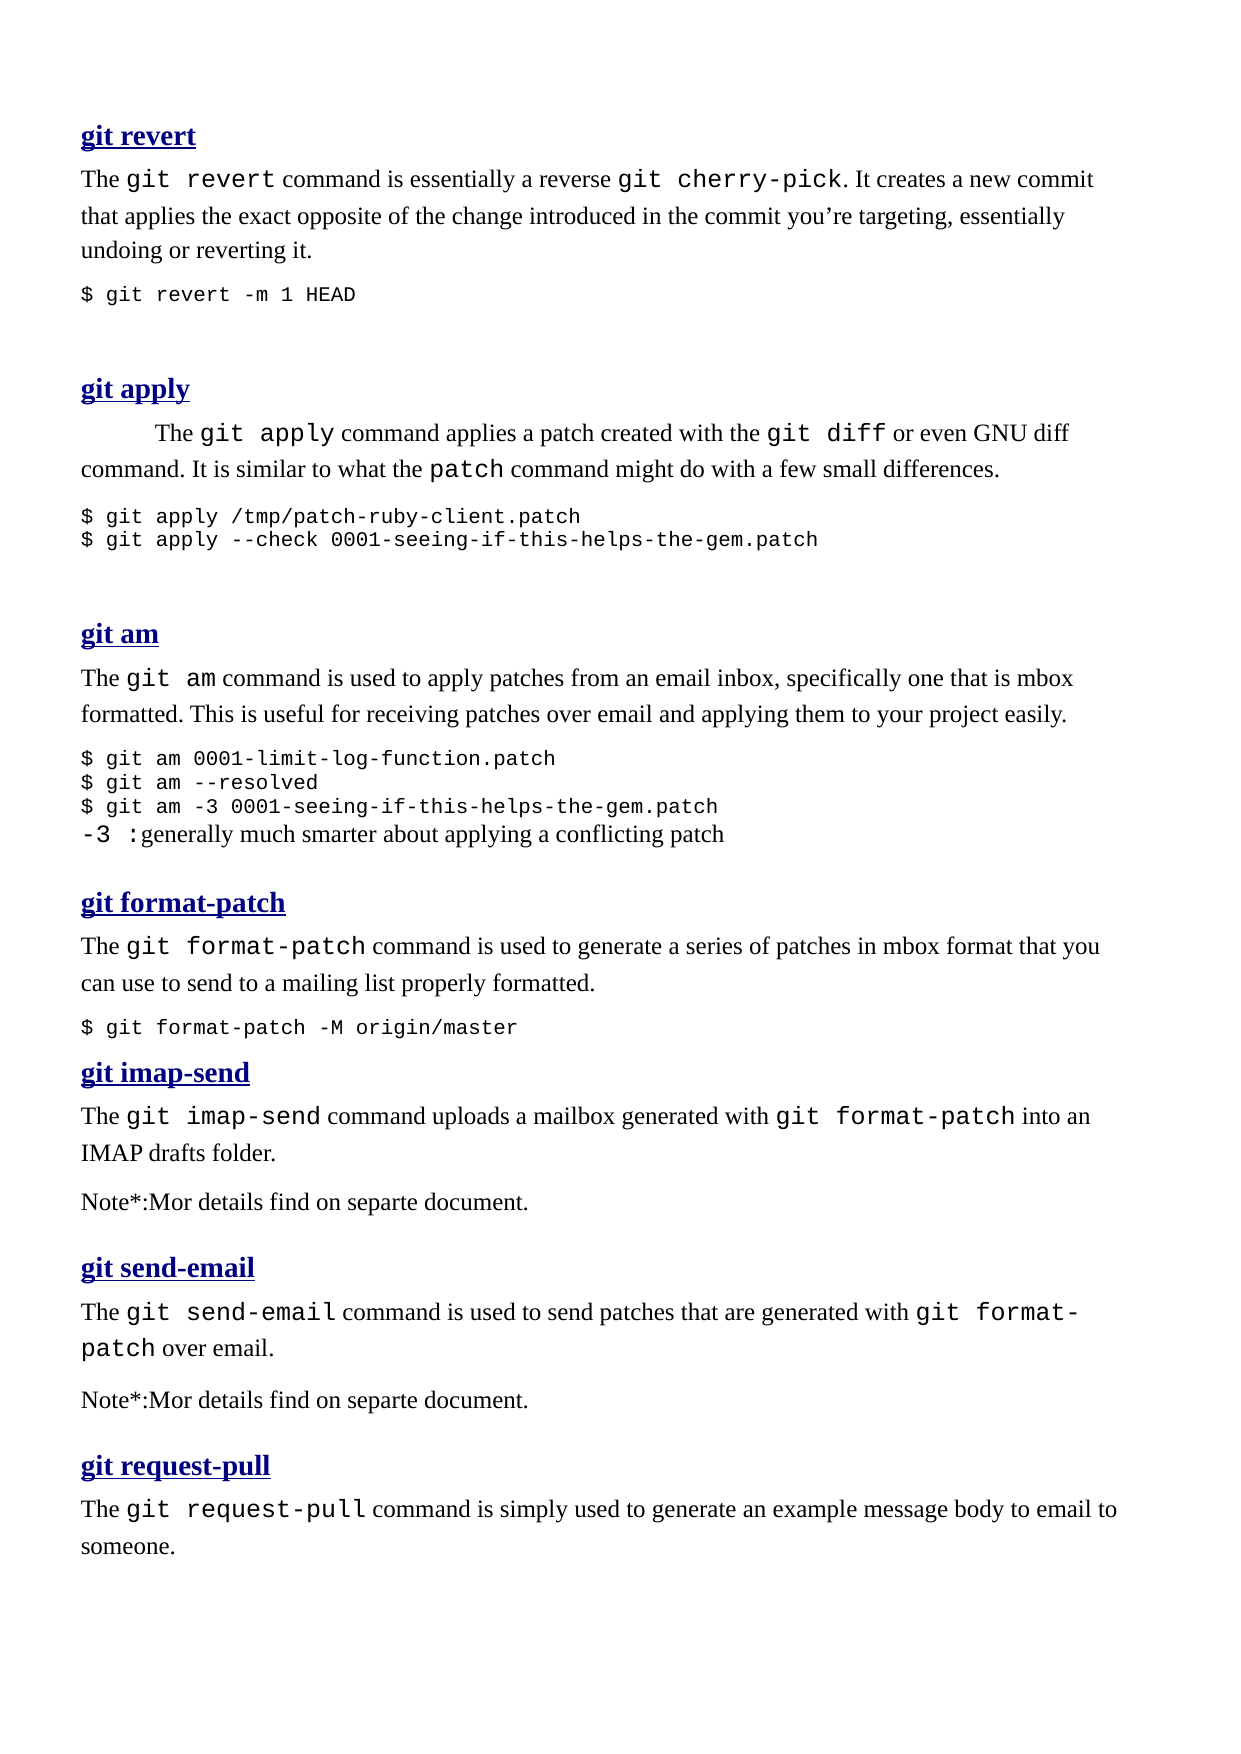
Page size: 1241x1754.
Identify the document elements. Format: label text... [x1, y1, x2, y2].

text Note*:Mor details find on separte document. [81, 1385, 1122, 1413]
text -3 :generally much smarter about applying a conflicting patch [81, 819, 1122, 850]
text The git request-pull command is simply used to generate an example message body to email to someone. [81, 1494, 1122, 1560]
text The git revert command is essentially a reverse git cherry-pick. It creates a new commit that applies the exact opposite of the change introduced in the commit you’re targeting, essentially undoing or reverting it. [81, 164, 1122, 264]
text The git send-email command is used to send patches that are generated with git format-patch over email. [81, 1297, 1122, 1364]
text Note*:Mor details find on separte document. [81, 1187, 1122, 1216]
subtitle git format-patch [81, 885, 1122, 919]
text $ git am 0001-limit-log-function.patch [81, 748, 1122, 772]
text $ git revert -m 1 HEAD [81, 284, 1122, 308]
text $ git am -3 0001-seeing-if-this-helps-the-gem.patch [81, 796, 1122, 819]
text $ git am --resolved [81, 772, 1122, 796]
text $ git apply --check 0001-seeing-if-this-helps-the-gem.patch [81, 529, 1122, 553]
text $ git format-patch -M origin/master [81, 1017, 1122, 1041]
subtitle git revert [81, 118, 1122, 152]
subtitle git am [81, 617, 1122, 650]
text The git am command is used to apply patches from an email inbox, specifically one that is mbox formatted. This is useful for receiving patches over email and applying them to your project easily. [81, 663, 1122, 728]
subtitle git imap-send [81, 1055, 1122, 1089]
subtitle git send-email [81, 1251, 1122, 1284]
text The git apply command applies a patch created with the git diff or even GNU diff command. It is similar to what the patch command might do with a few small differences. [81, 418, 1122, 485]
text $ git apply /tmp/patch-ruby-client.patch [81, 506, 1122, 529]
subtitle git apply [81, 372, 1122, 405]
subtitle git request-pull [81, 1448, 1122, 1482]
text The git format-patch command is used to generate a series of patches in mbox format that you can use to send to a mailing list properly formatted. [81, 931, 1122, 997]
text The git imap-send command uploads a mailbox generated with git format-patch into an IMAP drafts folder. [81, 1101, 1122, 1167]
